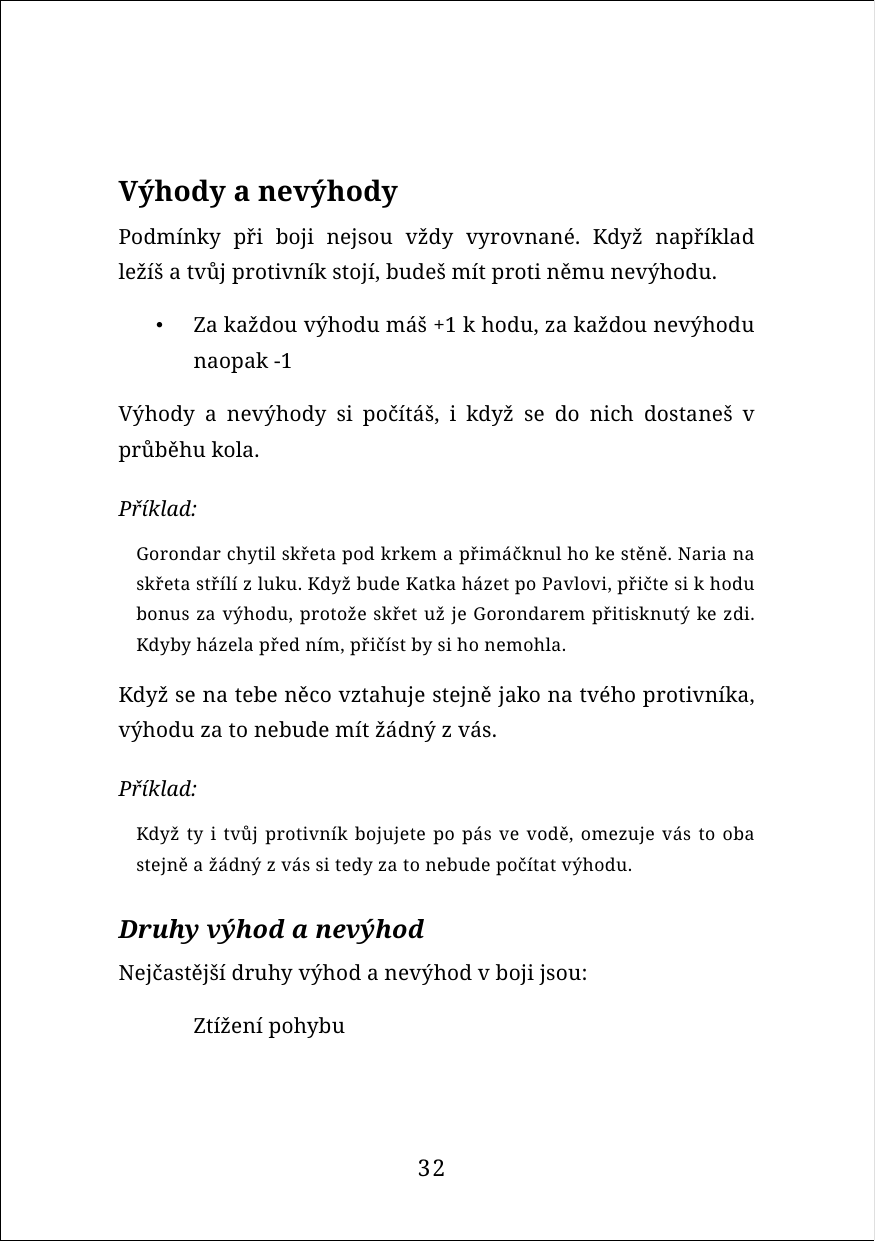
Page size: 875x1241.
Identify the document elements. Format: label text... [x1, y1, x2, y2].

subtitle Výhody a nevýhody [118, 172, 756, 210]
list Ztížení pohybu [156, 1011, 756, 1039]
text Když se na tebe něco vztahuje stejně jako na tvého protivníka, výhodu za to nebude mít žádný z vás. [118, 680, 756, 744]
list Za každou výhodu máš +1 k hodu, za každou nevýhodu naopak -1 [156, 311, 756, 374]
subtitle Druhy výhod a nevýhod [118, 912, 756, 946]
text Podmínky při boji nejsou vždy vyrovnané. Když například ležíš a tvůj protivník stojí, budeš mít proti němu nevýhodu. [118, 222, 756, 286]
text Příklad: [118, 774, 756, 803]
text Příklad: [118, 494, 756, 522]
text Nejčastější druhy výhod a nevýhod v boji jsou: [118, 958, 756, 986]
text Výhody a nevýhody si počítáš, i když se do nich dostaneš v průběhu kola. [118, 399, 756, 463]
text Gorondar chytil skřeta pod krkem a přimáčknul ho ke stěně. Naria na skřeta střílí z luku. Když bude Katka házet po Pavlovi, přičte si k hodu bonus za výhodu, protože skřet už je Gorondarem přitisknutý ke zdi. Kdyby házela před ním, přičíst by si ho nemohla. [136, 541, 756, 656]
text Když ty i tvůj protivník bojujete po pás ve vodě, omezuje vás to oba stejně a žádný z vás si tedy za to nebude počítat výhodu. [136, 822, 756, 876]
